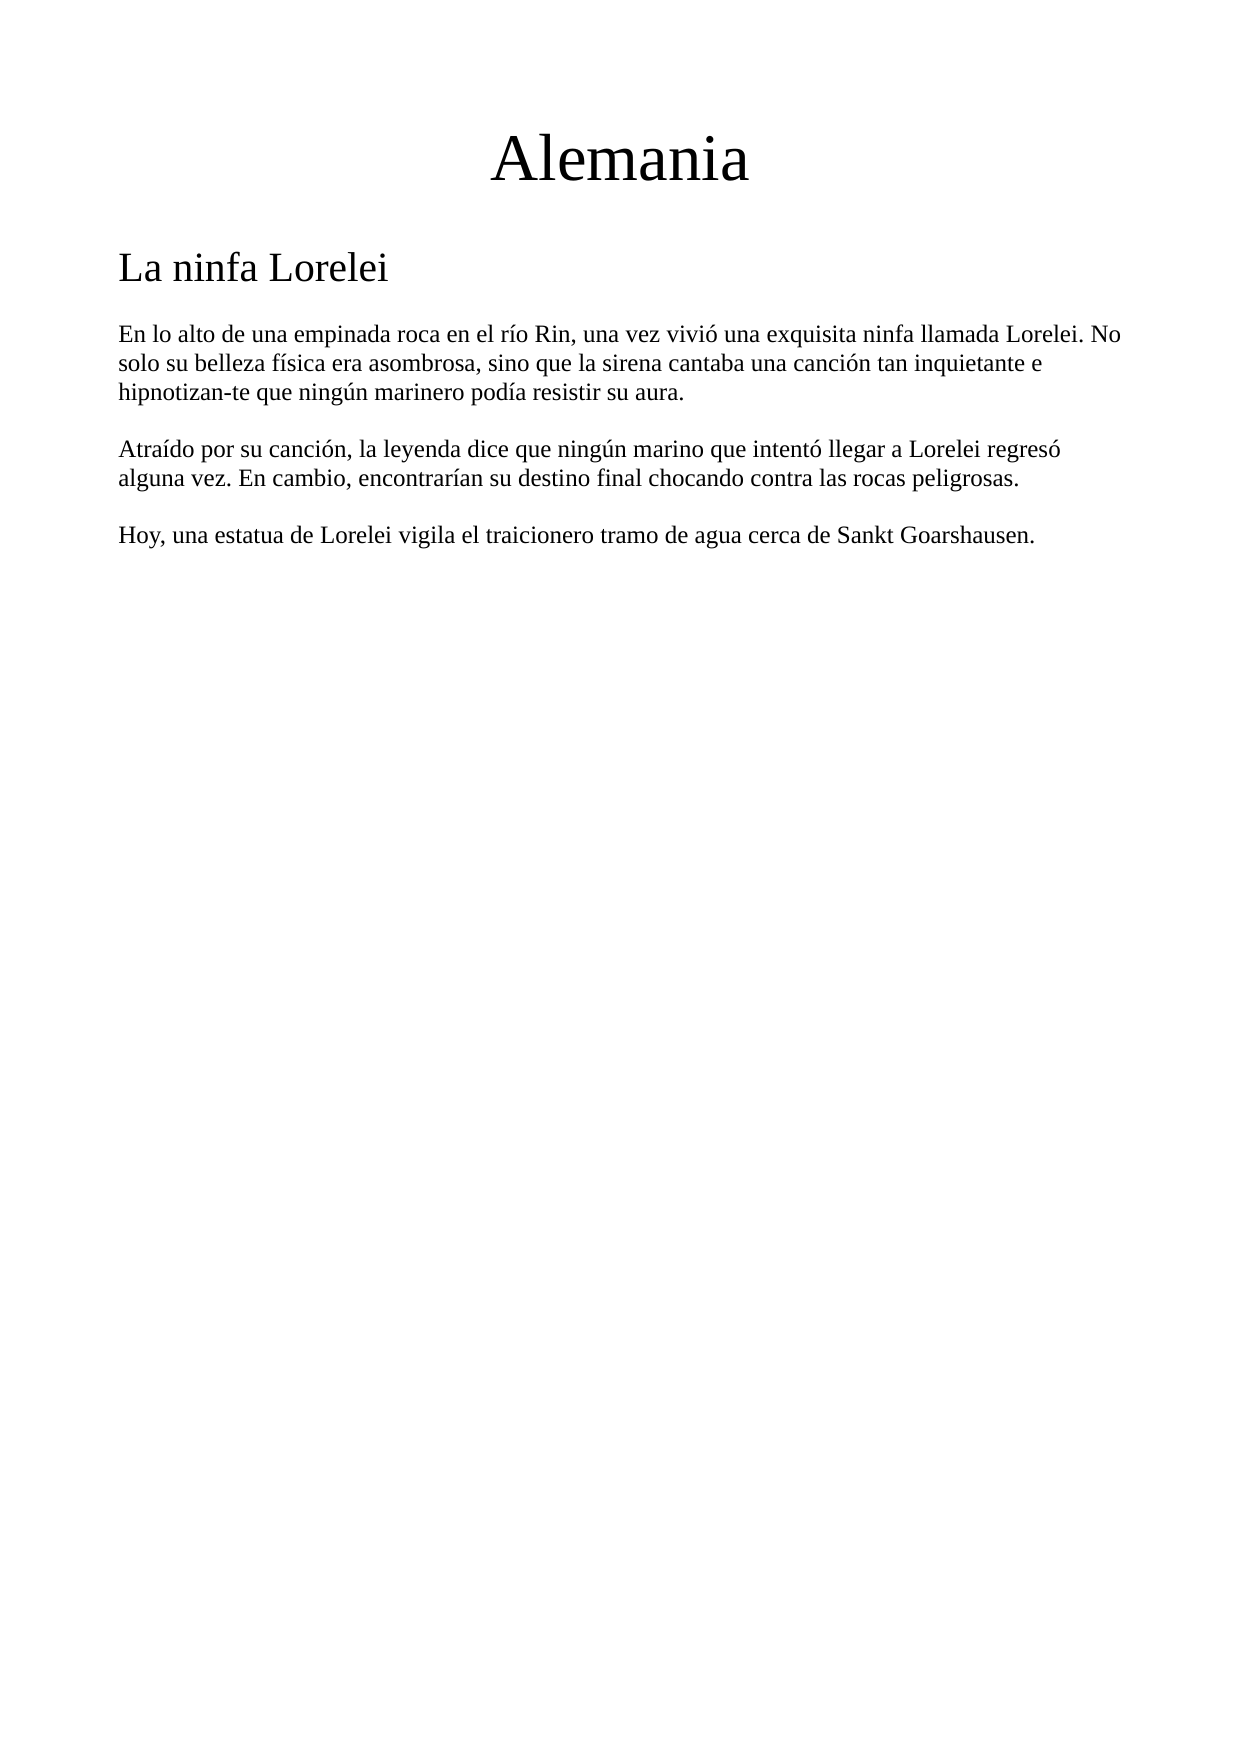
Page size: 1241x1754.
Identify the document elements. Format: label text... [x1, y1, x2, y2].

text Atraído por su canción, la leyenda dice que ningún marino que intentó llegar a Lorelei regresó alguna vez. En cambio, encontrarían su destino final chocando contra las rocas peligrosas. [118, 434, 1122, 492]
text Hoy, una estatua de Lorelei vigila el traicionero tramo de agua cerca de Sankt Goarshausen. [118, 521, 1122, 549]
text La ninfa Lorelei [118, 243, 1122, 291]
text Alemania [118, 118, 1122, 195]
text En lo alto de una empinada roca en el río Rin, una vez vivió una exquisita ninfa llamada Lorelei. No solo su belleza física era asombrosa, sino que la sirena cantaba una canción tan inquietante e hipnotizan-te que ningún marinero podía resistir su aura. [118, 319, 1122, 406]
